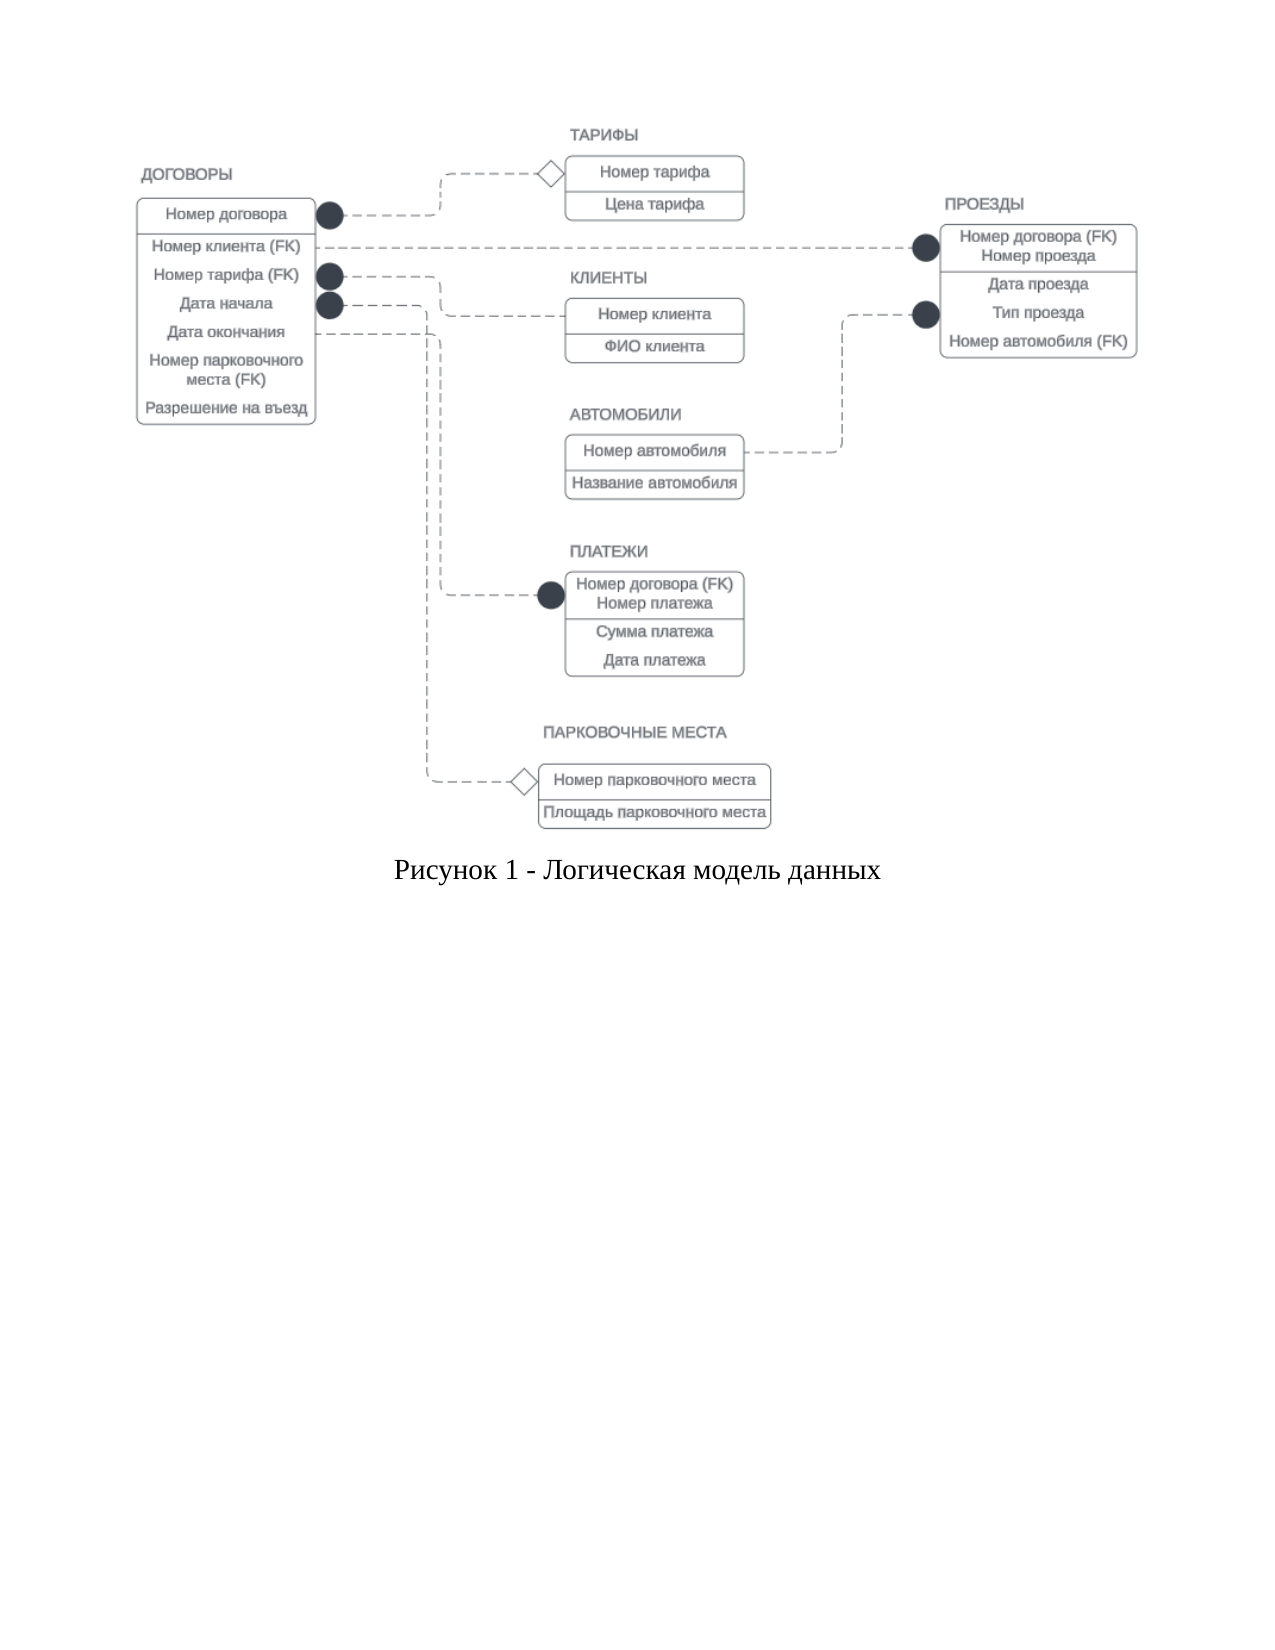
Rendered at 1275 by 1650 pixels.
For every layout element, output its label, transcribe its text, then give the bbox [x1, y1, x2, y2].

picture [118, 118, 1157, 853]
text Рисунок 1 - Логическая модель данных [118, 853, 1157, 886]
